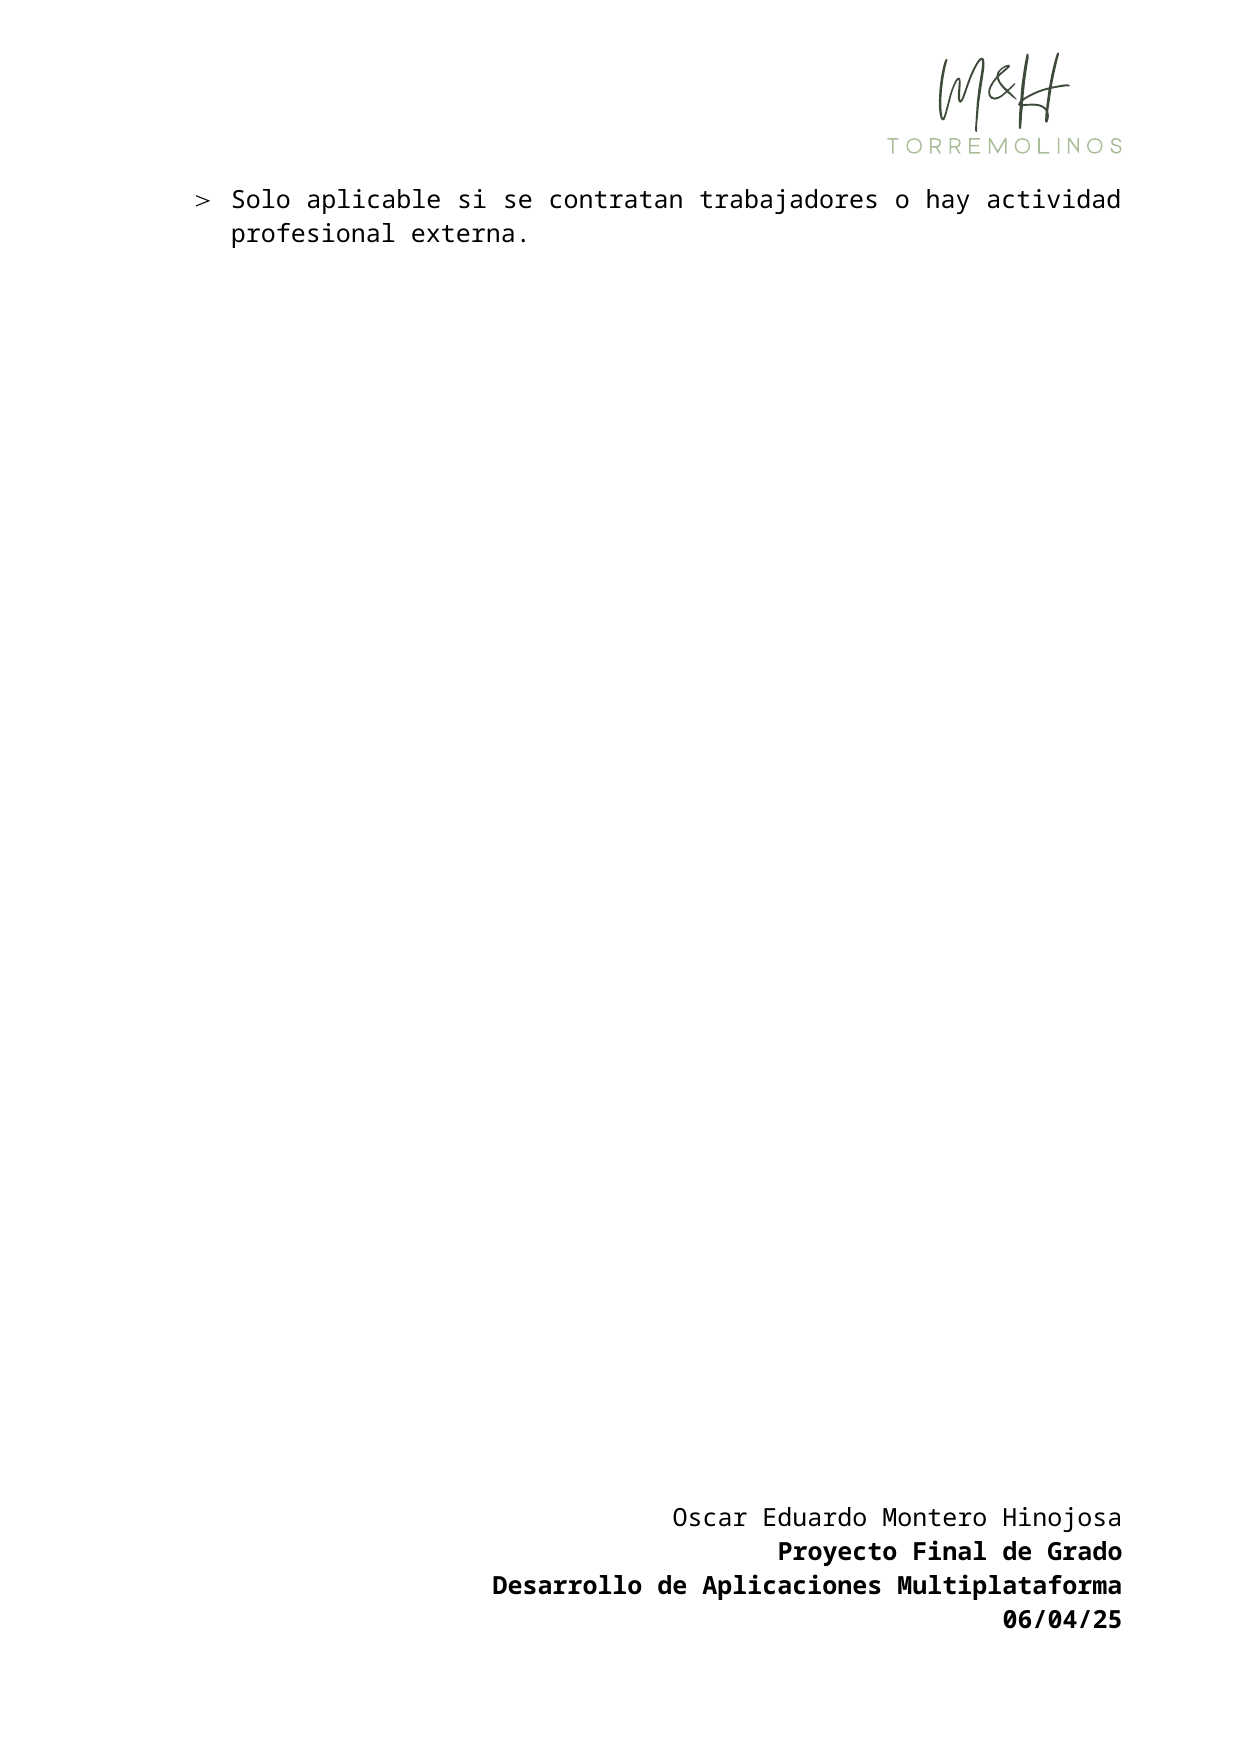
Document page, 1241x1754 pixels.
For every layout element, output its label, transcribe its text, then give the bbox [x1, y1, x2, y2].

list Solo aplicable si se contratan trabajadores o hay actividad profesional externa. [193, 182, 1122, 250]
